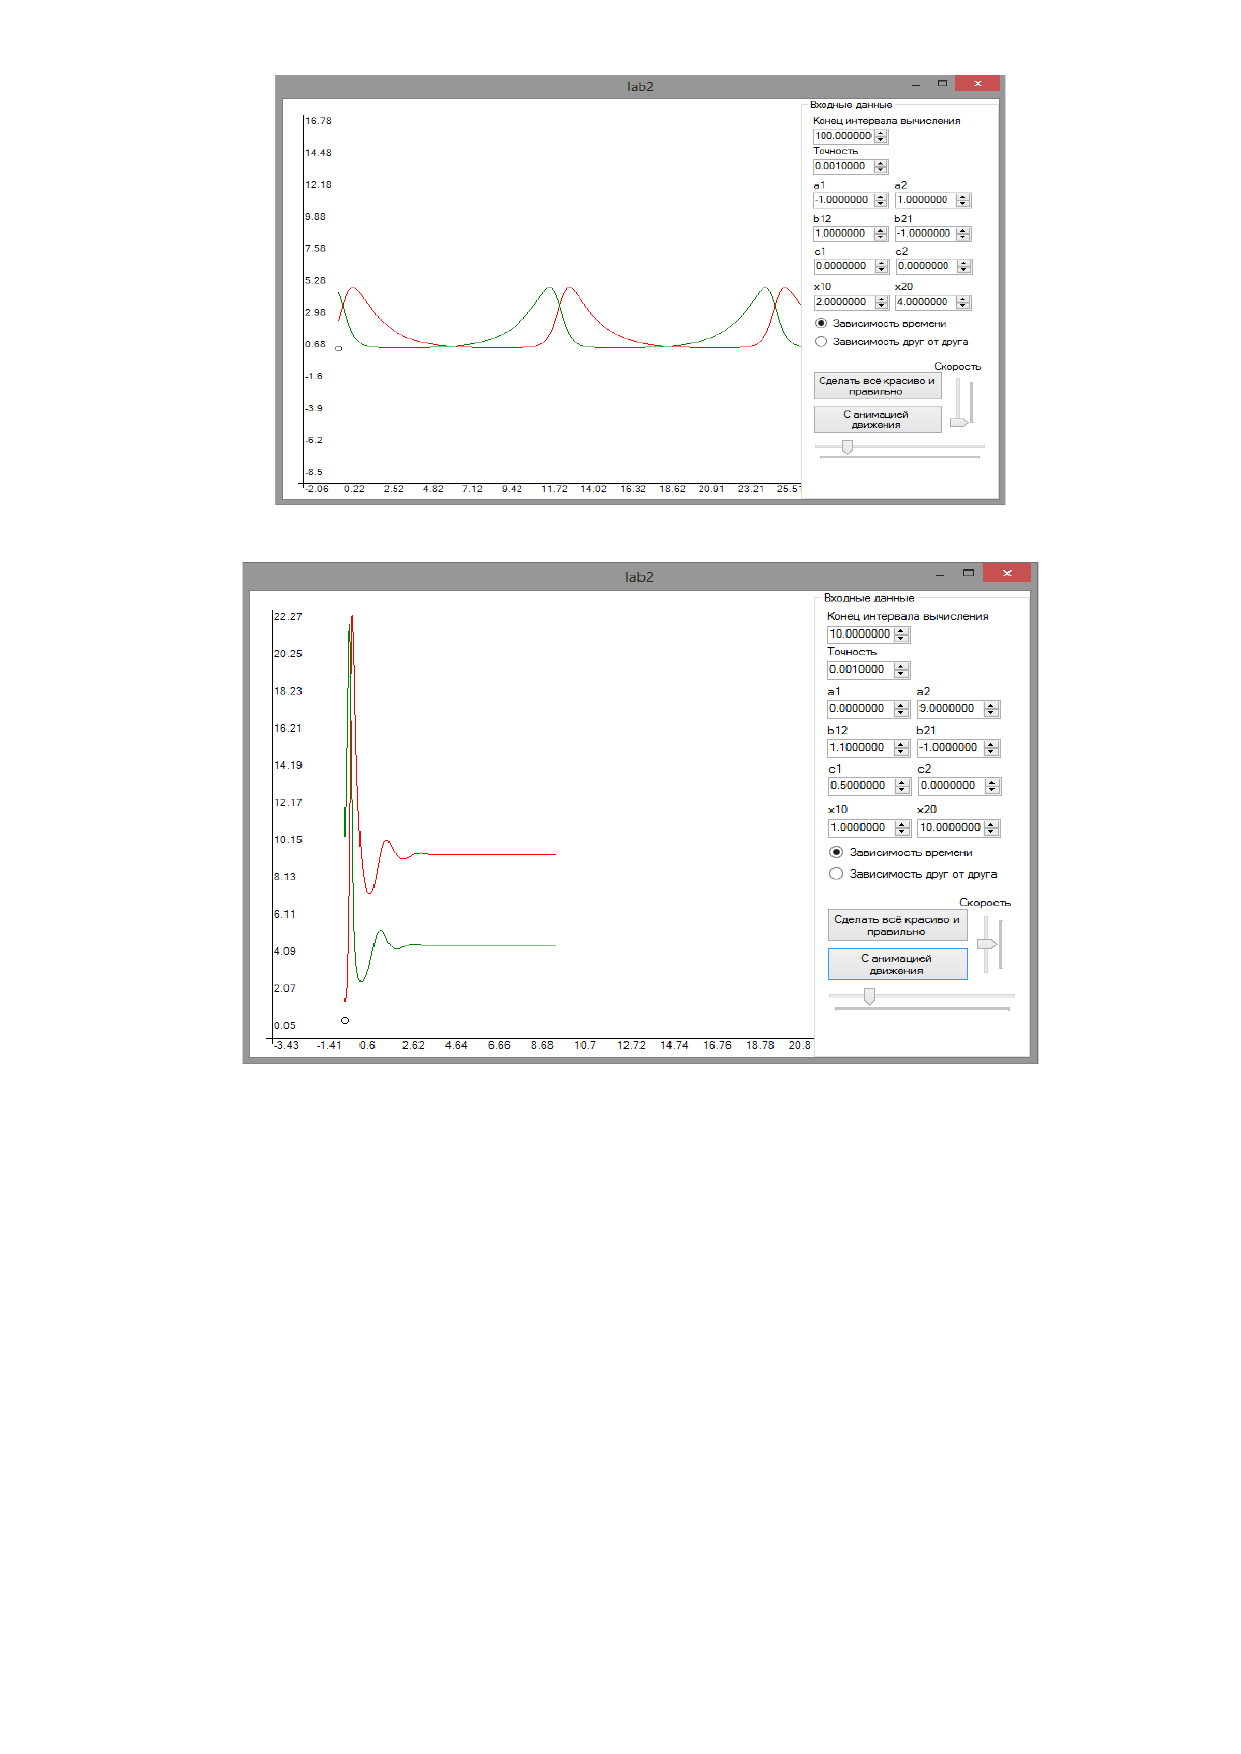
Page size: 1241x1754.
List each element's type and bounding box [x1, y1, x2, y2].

picture [275, 75, 1006, 505]
picture [242, 562, 1039, 1064]
